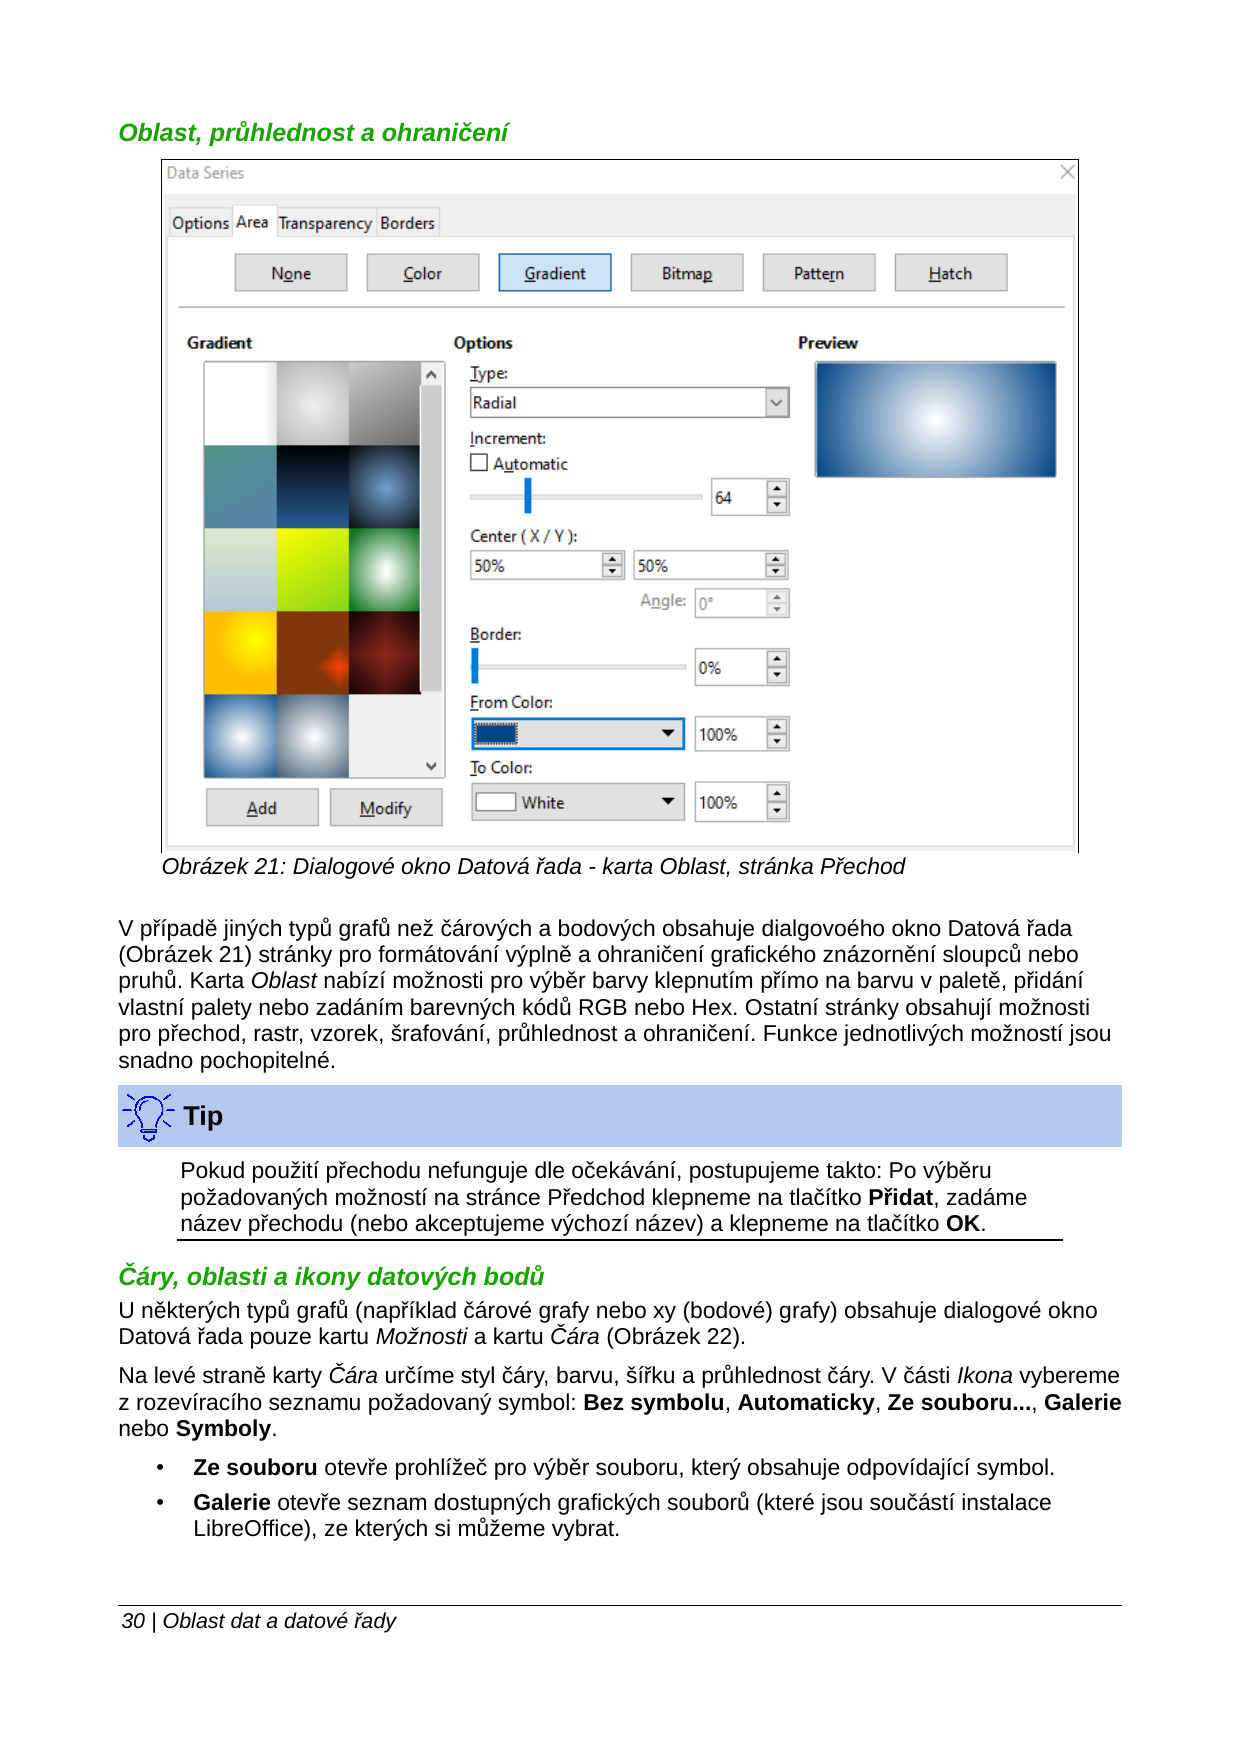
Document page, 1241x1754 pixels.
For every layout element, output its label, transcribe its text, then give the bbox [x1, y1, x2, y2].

subtitle Tip [118, 1085, 1122, 1147]
list Ze souboru otevře prohlížeč pro výběr souboru, který obsahuje odpovídající symbol. [156, 1454, 1122, 1480]
text Pokud použití přechodu nefunguje dle očekávání, postupujeme takto: Po výběru požadovaných možností na stránce Předchod klepneme na tlačítko Přidat, zadáme název přechodu (nebo akceptujeme výchozí název) a klepneme na tlačítko OK. [177, 1154, 1063, 1239]
subtitle Oblast, průhlednost a ohraničení [118, 118, 1122, 147]
text V případě jiných typů grafů než čárových a bodových obsahuje dialgovoého okno Datová řada (Obrázek 21) stránky pro formátování výplně a ohraničení grafického znázornění sloupců nebo pruhů. Karta Oblast nabízí možnosti pro výběr barvy klepnutím přímo na barvu v paletě, přidání vlastní palety nebo zadáním barevných kódů RGB nebo Hex. Ostatní stránky obsahují možnosti pro přechod, rastr, vzorek, šrafování, průhlednost a ohraničení. Funkce jednotlivých možností jsou snadno pochopitelné. [118, 915, 1122, 1073]
picture [164, 161, 1076, 851]
text Obrázek 21: Dialogové okno Datová řada - karta Oblast, stránka Přechod [161, 160, 1079, 879]
subtitle Čáry, oblasti a ikony datových bodů [118, 1262, 1122, 1291]
text Na levé straně karty Čára určíme styl čáry, barvu, šířku a průhlednost čáry. V části Ikona vybereme z rozevíracího seznamu požadovaný symbol: Bez symbolu, Automaticky, Ze souboru..., Galerie nebo Symboly. [118, 1362, 1122, 1441]
picture [119, 1086, 179, 1146]
text U některých typů grafů (například čárové grafy nebo xy (bodové) grafy) obsahuje dialogové okno Datová řada pouze kartu Možnosti a kartu Čára (Obrázek 22). [118, 1297, 1122, 1350]
list Galerie otevře seznam dostupných grafických souborů (které jsou součástí instalace LibreOffice), ze kterých si můžeme vybrat. [156, 1489, 1122, 1542]
